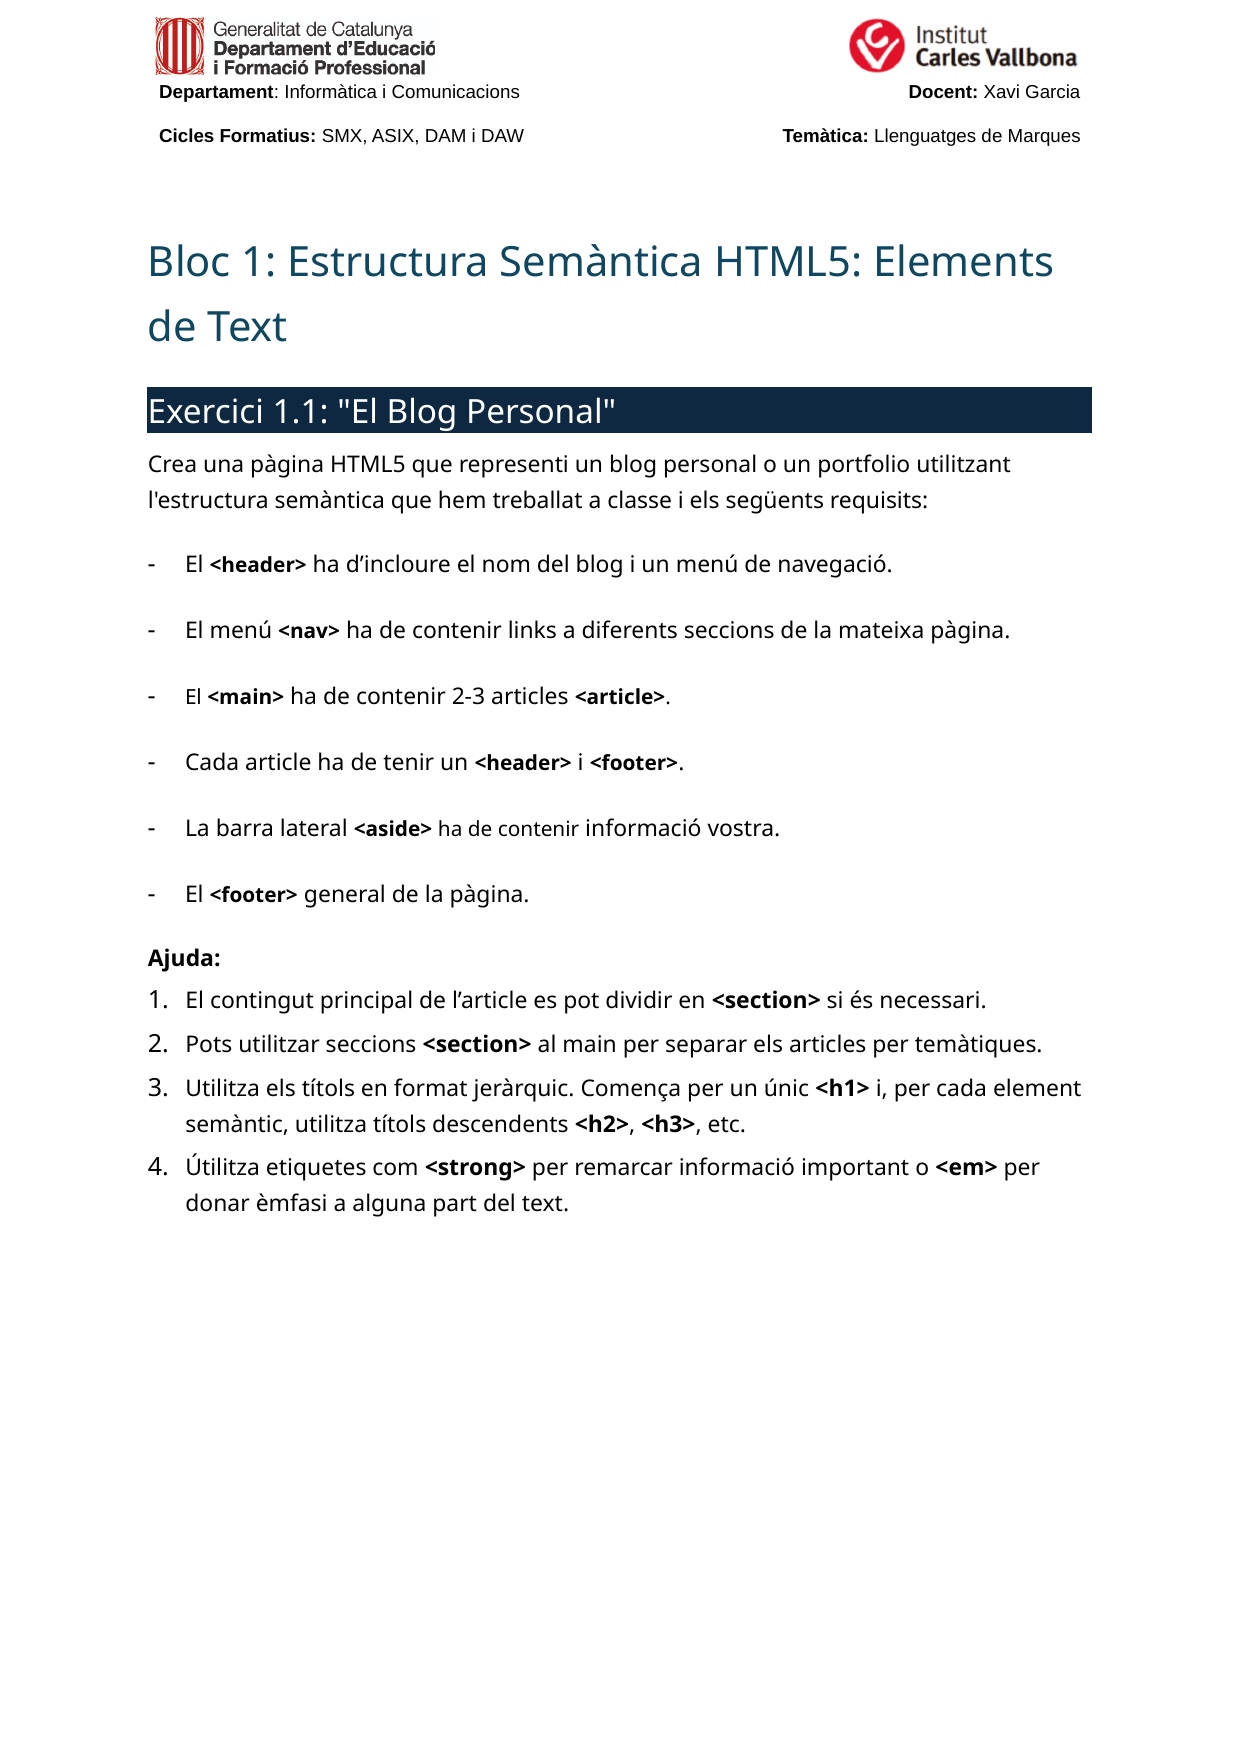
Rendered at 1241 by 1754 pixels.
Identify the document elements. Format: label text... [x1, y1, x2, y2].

list El <footer> general de la pàgina. [147, 876, 1092, 910]
subtitle Bloc 1: Estructura Semàntica HTML5: Elements de Text [148, 232, 1092, 354]
text Crea una pàgina HTML5 que representi un blog personal o un portfolio utilitzant l'estructura semàntica que hem treballat a classe i els següents requisits: [148, 448, 1092, 515]
picture [847, 16, 1088, 75]
list La barra lateral <aside> ha de contenir informació vostra. [147, 810, 1092, 844]
list Pots utilitzar seccions <section> al main per separar els articles per temàtiques. [148, 1026, 1092, 1060]
list Utilitza els títols en format jeràrquic. Comença per un únic <h1> i, per cada element semàntic, utilitza títols descendents <h2>, <h3>, etc. [148, 1069, 1092, 1139]
list Cada article ha de tenir un <header> i <footer>. [147, 744, 1092, 778]
list El <main> ha de contenir 2-3 articles <article>. [147, 678, 1092, 712]
list El <header> ha d’incloure el nom del blog i un menú de navegació. [147, 546, 1092, 580]
list Útilitza etiquetes com <strong> per remarcar informació important o <em> per donar èmfasi a alguna part del text. [148, 1149, 1092, 1219]
list El menú <nav> ha de contenir links a diferents seccions de la mateixa pàgina. [147, 612, 1092, 646]
text Ajuda: [148, 942, 1092, 973]
list El contingut principal de l’article es pot dividir en <section> si és necessari. [148, 982, 1092, 1016]
subtitle Exercici 1.1: "El Blog Personal" [147, 387, 1092, 433]
picture [155, 17, 435, 75]
